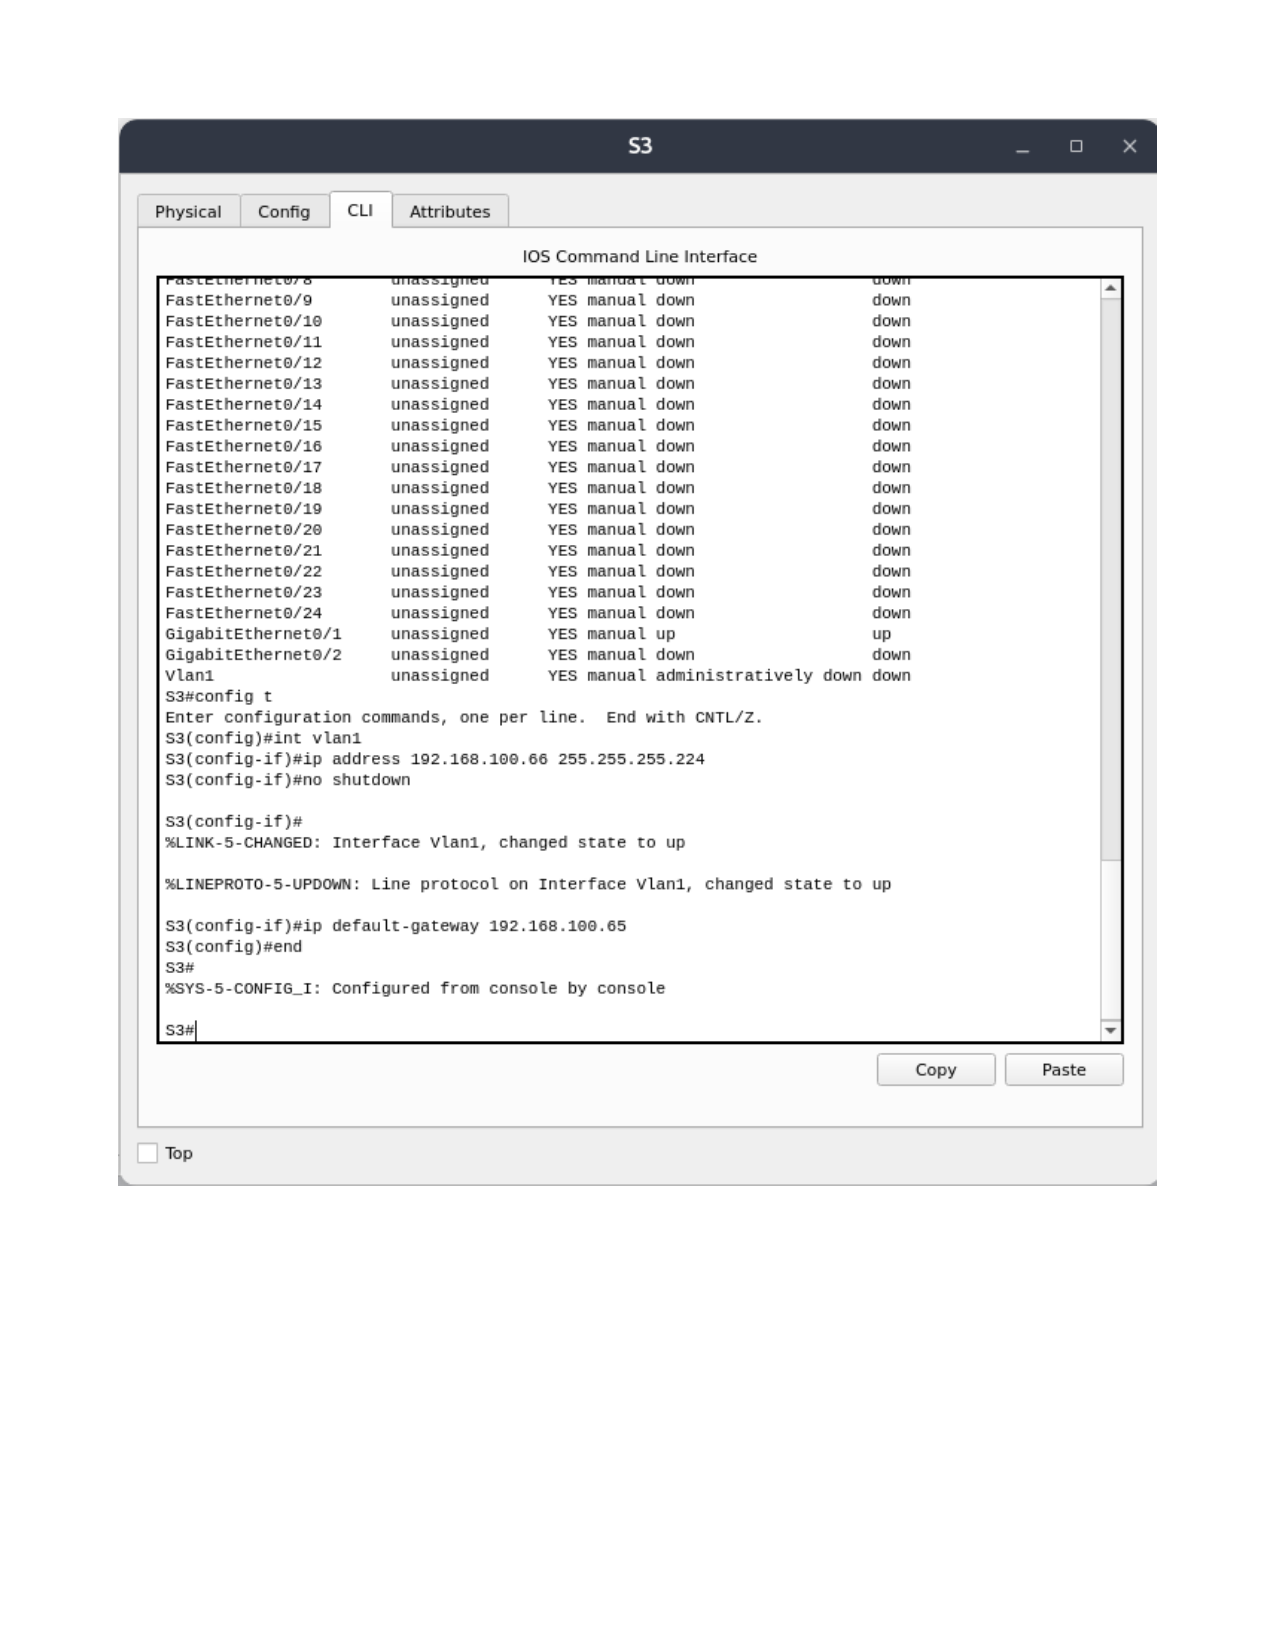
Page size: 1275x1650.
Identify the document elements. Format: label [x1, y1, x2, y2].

picture [118, 118, 1157, 1186]
